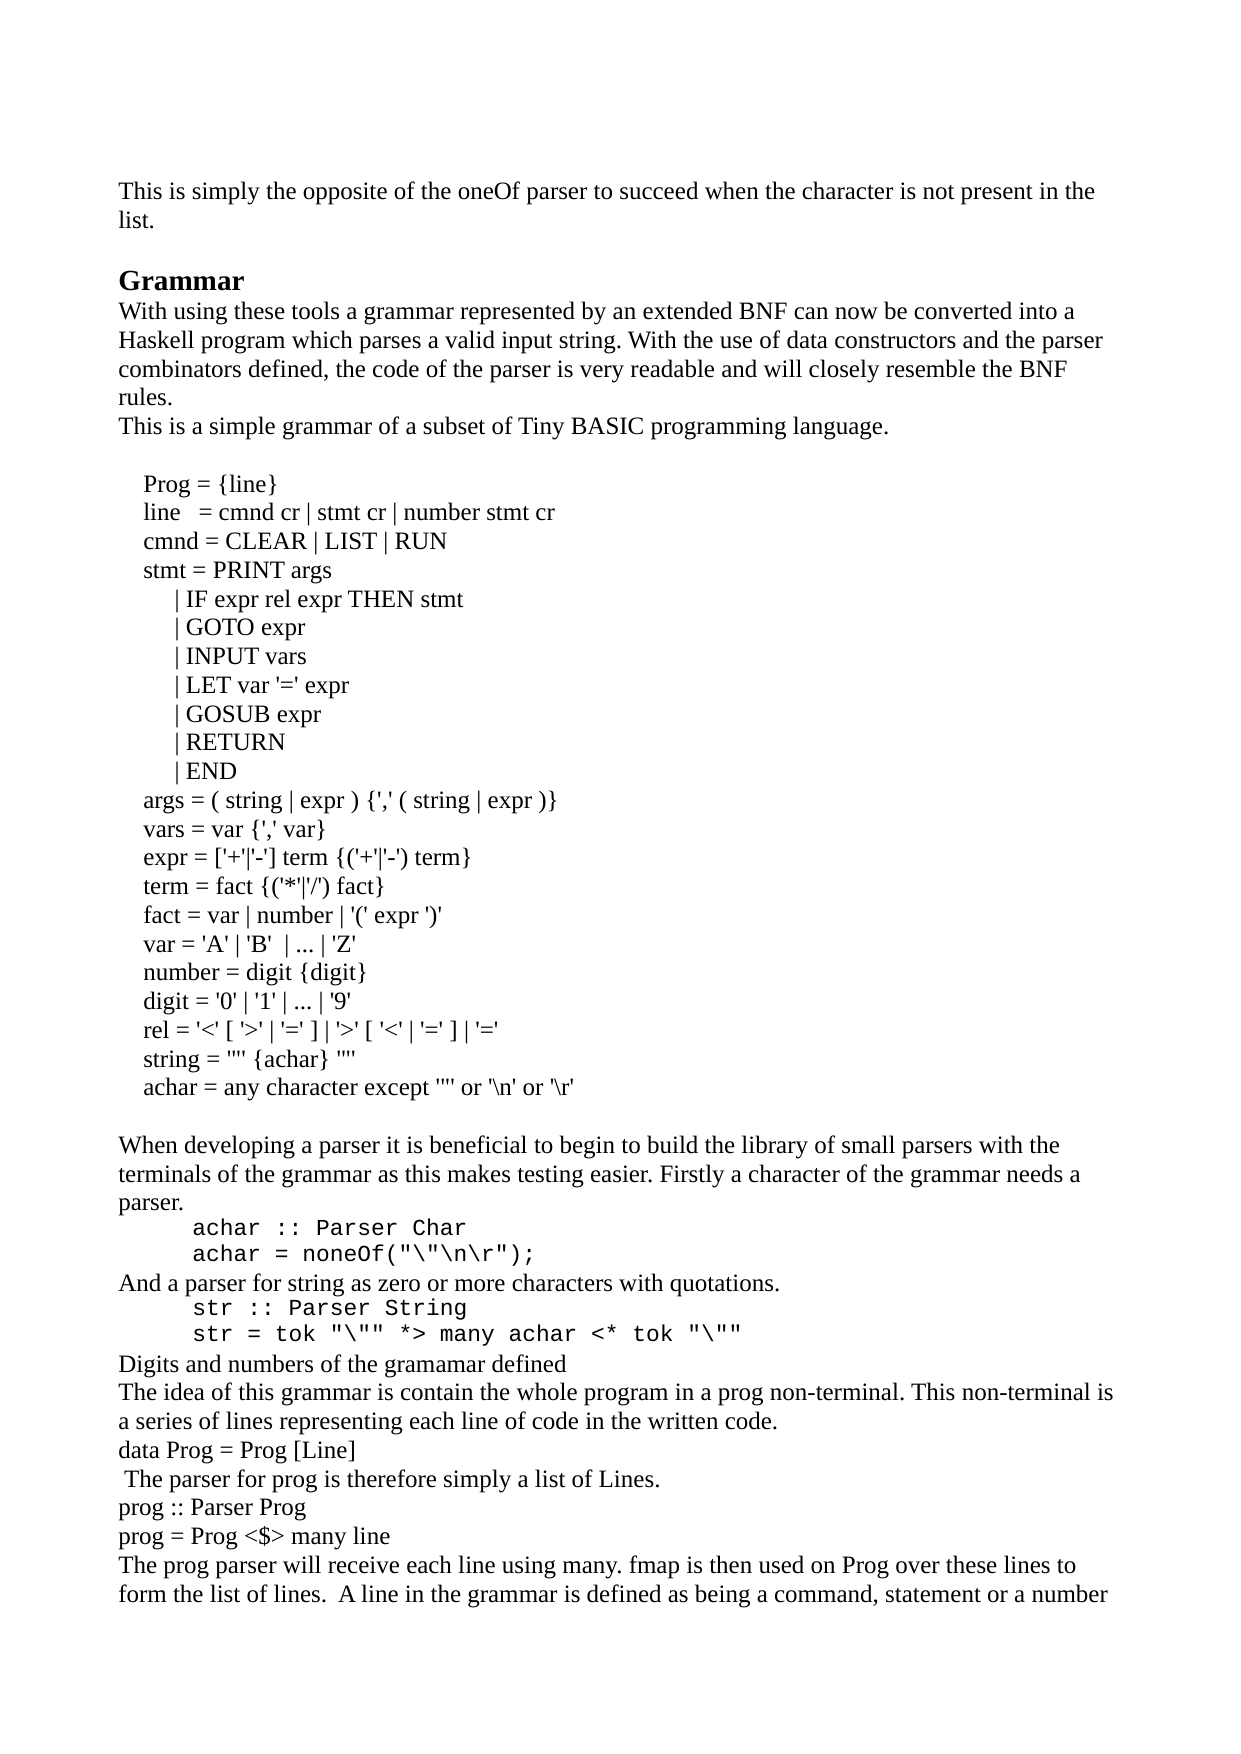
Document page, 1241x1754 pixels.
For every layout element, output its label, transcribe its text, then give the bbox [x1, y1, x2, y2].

text term = fact {('*'|'/') fact} [118, 871, 1122, 900]
text | GOTO expr [118, 612, 1122, 641]
text line = cmnd cr | stmt cr | number stmt cr [118, 497, 1122, 526]
text cmnd = CLEAR | LIST | RUN [118, 526, 1122, 555]
text fact = var | number | '(' expr ')' [118, 900, 1122, 929]
text Digits and numbers of the gramamar defined [118, 1349, 1122, 1377]
text args = ( string | expr ) {',' ( string | expr )} [118, 785, 1122, 814]
text prog = Prog <$> many line [118, 1521, 1122, 1550]
text When developing a parser it is beneficial to begin to build the library of small parsers with the terminals of the grammar as this makes testing easier. Firstly a character of the grammar needs a parser. [118, 1130, 1122, 1216]
text achar = any character except '"' or '\n' or '\r' [118, 1072, 1122, 1101]
text | LET var '=' expr [118, 670, 1122, 699]
text prog :: Parser Prog [118, 1492, 1122, 1521]
text string = '"' {achar} '"' [118, 1044, 1122, 1072]
text var = 'A' | 'B' | ... | 'Z' [118, 929, 1122, 957]
text This is a simple grammar of a subset of Tiny BASIC programming language. [118, 411, 1122, 440]
text | END [118, 756, 1122, 785]
text expr = ['+'|'-'] term {('+'|'-') term} [118, 842, 1122, 871]
text vars = var {',' var} [118, 814, 1122, 842]
text The idea of this grammar is contain the whole program in a prog non-terminal. This non-terminal is a series of lines representing each line of code in the written code. [118, 1377, 1122, 1435]
text And a parser for string as zero or more characters with quotations. [118, 1268, 1122, 1297]
text | RETURN [118, 727, 1122, 756]
text achar = noneOf("\"\n\r"); [118, 1242, 1122, 1268]
text rel = '<' [ '>' | '=' ] | '>' [ '<' | '=' ] | '=' [118, 1015, 1122, 1044]
text The parser for prog is therefore simply a list of Lines. [118, 1464, 1122, 1492]
text number = digit {digit} [118, 957, 1122, 986]
text The prog parser will receive each line using many. fmap is then used on Prog over these lines to form the list of lines. A line in the grammar is defined as being a command, statement or a number [118, 1550, 1122, 1607]
text Grammar [118, 263, 1122, 296]
text stmt = PRINT args [118, 555, 1122, 584]
text Prog = {line} [118, 469, 1122, 497]
text | INPUT vars [118, 641, 1122, 670]
text digit = '0' | '1' | ... | '9' [118, 986, 1122, 1015]
text str = tok "\"" *> many achar <* tok "\"" [118, 1323, 1122, 1349]
text data Prog = Prog [Line] [118, 1435, 1122, 1464]
text str :: Parser String [118, 1297, 1122, 1323]
text This is simply the opposite of the oneOf parser to succeed when the character is not present in the list. [118, 176, 1122, 234]
text achar :: Parser Char [118, 1216, 1122, 1242]
text With using these tools a grammar represented by an extended BNF can now be converted into a Haskell program which parses a valid input string. With the use of data constructors and the parser combinators defined, the code of the parser is very readable and will closely resemble the BNF rules. [118, 296, 1122, 411]
text | GOSUB expr [118, 699, 1122, 727]
text | IF expr rel expr THEN stmt [118, 584, 1122, 612]
